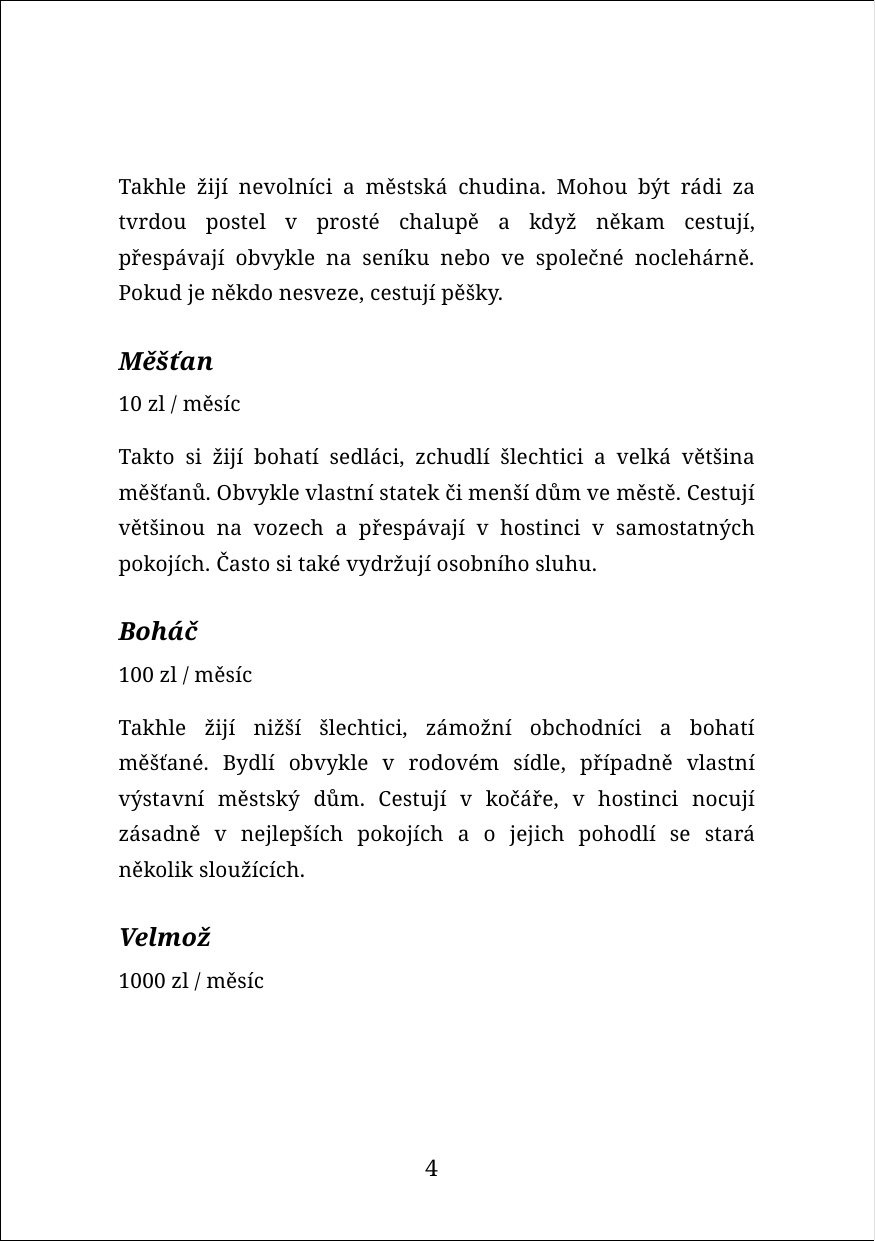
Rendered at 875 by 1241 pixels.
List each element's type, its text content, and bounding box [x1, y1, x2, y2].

text 10 zl / měsíc [118, 389, 756, 418]
text 1000 zl / měsíc [118, 966, 756, 994]
text Takto si žijí bohatí sedláci, zchudlí šlechtici a velká většina měšťanů. Obvykle vlastní statek či menší dům ve městě. Cestují většinou na vozech a přespávají v hostinci v samostatných pokojích. Často si také vydržují osobního sluhu. [118, 442, 756, 577]
subtitle Boháč [118, 614, 756, 648]
subtitle Měšťan [118, 343, 756, 377]
text 100 zl / měsíc [118, 660, 756, 688]
text Takhle žijí nevolníci a městská chudina. Mohou být rádi za tvrdou postel v prosté chalupě a když někam cestují, přespávají obvykle na seníku nebo ve společné noclehárně. Pokud je někdo nesveze, cestují pěšky. [118, 172, 756, 307]
text Takhle žijí nižší šlechtici, zámožní obchodníci a bohatí měšťané. Bydlí obvykle v rodovém sídle, případně vlastní výstavní městský dům. Cestují v kočáře, v hostinci nocují zásadně v nejlepších pokojích a o jejich pohodlí se stará několik sloužících. [118, 713, 756, 883]
subtitle Velmož [118, 920, 756, 954]
